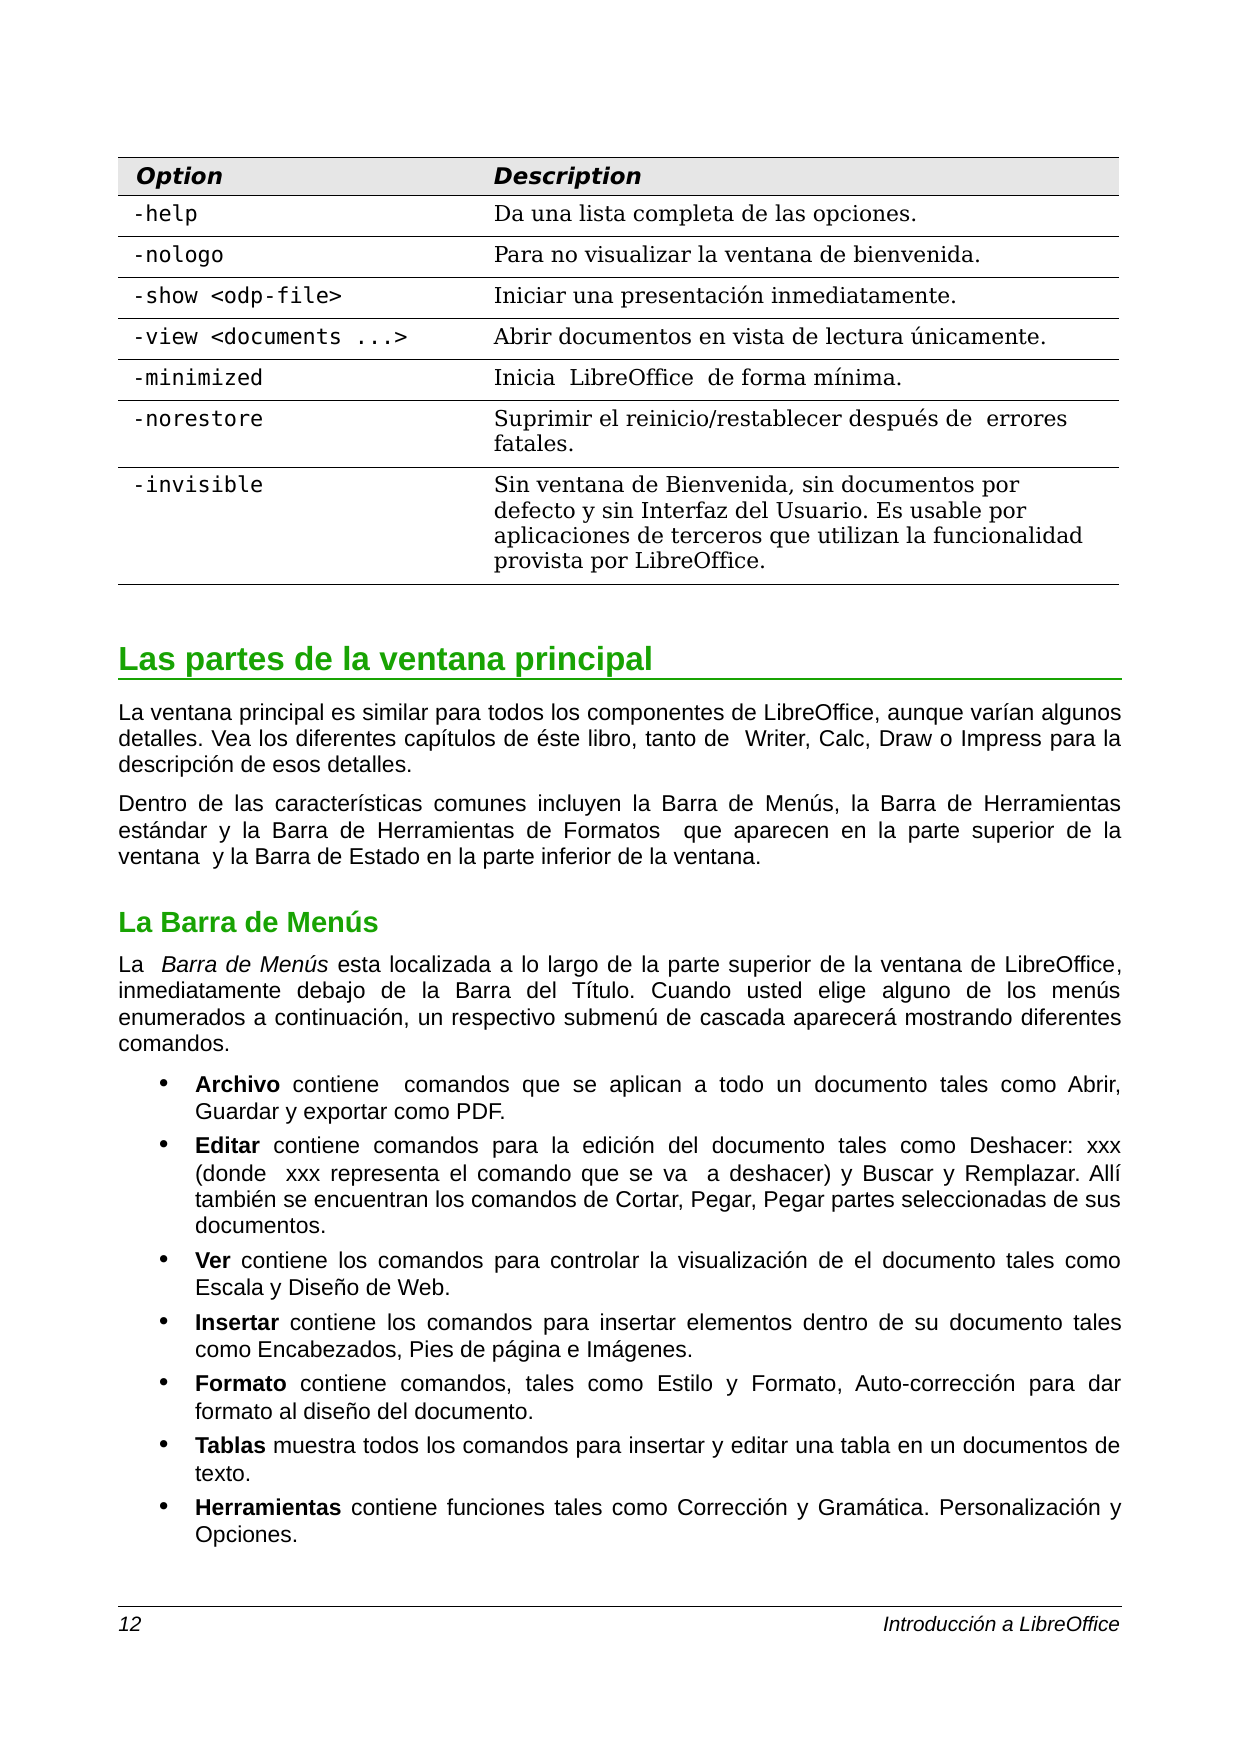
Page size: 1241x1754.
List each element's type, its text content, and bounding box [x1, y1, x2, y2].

table_cell -invisible [118, 468, 476, 584]
table_cell -view <documents ...> [118, 319, 476, 359]
list Editar contiene comandos para la edición del documento tales como Deshacer: xxx (donde xxx representa el comando que se va a deshacer) y Buscar y Remplazar. Allí también se encuentran los comandos de Cortar, Pegar, Pegar partes seleccionadas de sus documentos. [156, 1131, 1122, 1239]
text Dentro de las características comunes incluyen la Barra de Menús, la Barra de Herramientas estándar y la Barra de Herramientas de Formatos que aparecen en la parte superior de la ventana y la Barra de Estado en la parte inferior de la ventana. [118, 790, 1122, 869]
table_cell Sin ventana de Bienvenida, sin documentos por defecto y sin Interfaz del Usuario. Es usable por aplicaciones de terceros que utilizan la funcionalidad provista por LibreOffice. [476, 468, 1119, 584]
table_header Description [476, 158, 1119, 195]
table_cell -norestore [118, 401, 476, 467]
list Insertar contiene los comandos para insertar elementos dentro de su documento tales como Encabezados, Pies de página e Imágenes. [156, 1307, 1122, 1362]
list Ver contiene los comandos para controlar la visualización de el documento tales como Escala y Diseño de Web. [156, 1245, 1122, 1301]
table_cell Suprimir el reinicio/restablecer después de errores fatales. [476, 401, 1119, 467]
table_cell Inicia LibreOffice de forma mínima. [476, 360, 1119, 400]
subtitle La Barra de Menús [118, 905, 1122, 938]
table_cell Abrir documentos en vista de lectura únicamente. [476, 319, 1119, 359]
table_cell Iniciar una presentación inmediatamente. [476, 278, 1119, 318]
table_cell Para no visualizar la ventana de bienvenida. [476, 237, 1119, 277]
table_header Option [118, 158, 476, 195]
table_cell -minimized [118, 360, 476, 400]
list Formato contiene comandos, tales como Estilo y Formato, Auto-corrección para dar formato al diseño del documento. [156, 1368, 1122, 1424]
table_cell -show <odp-file> [118, 278, 476, 318]
table_cell -help [118, 196, 476, 236]
text La Barra de Menús esta localizada a lo largo de la parte superior de la ventana de LibreOffice, inmediatamente debajo de la Barra del Título. Cuando usted elige alguno de los menús enumerados a continuación, un respectivo submenú de cascada aparecerá mostrando diferentes comandos. [118, 951, 1122, 1056]
text La ventana principal es similar para todos los componentes de LibreOffice, aunque varían algunos detalles. Vea los diferentes capítulos de éste libro, tanto de Writer, Calc, Draw o Impress para la descripción de esos detalles. [118, 699, 1122, 778]
subtitle Las partes de la ventana principal [118, 639, 1122, 678]
list Herramientas contiene funciones tales como Corrección y Gramática. Personalización y Opciones. [156, 1492, 1122, 1548]
table_cell -nologo [118, 237, 476, 277]
list Tablas muestra todos los comandos para insertar y editar una tabla en un documentos de texto. [156, 1430, 1122, 1486]
table_cell Da una lista completa de las opciones. [476, 196, 1119, 236]
list Archivo contiene comandos que se aplican a todo un documento tales como Abrir, Guardar y exportar como PDF. [156, 1069, 1122, 1124]
